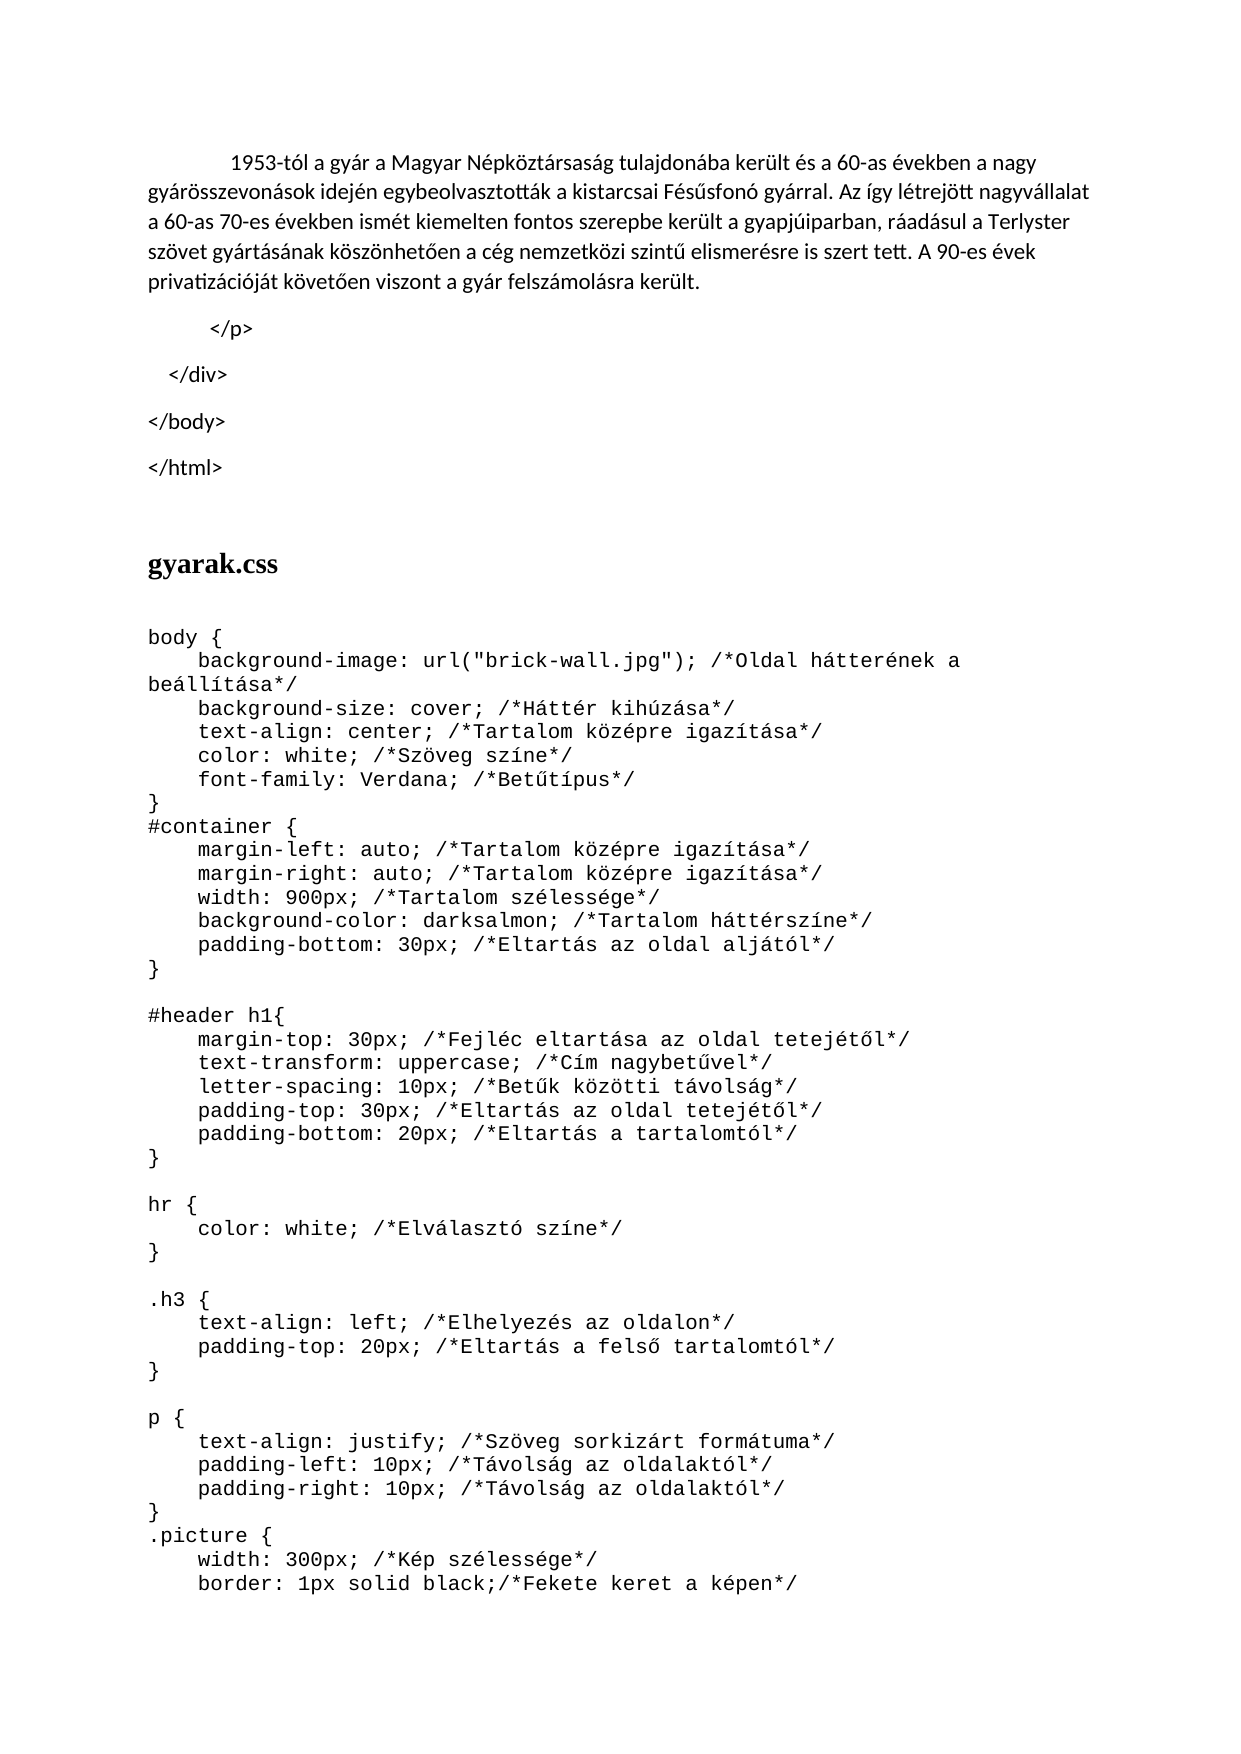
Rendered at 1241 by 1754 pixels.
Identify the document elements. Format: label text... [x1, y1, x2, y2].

text </div> [148, 360, 1093, 388]
text border: 1px solid black;/*Fekete keret a képen*/ [148, 1572, 1093, 1596]
text } [148, 792, 1093, 816]
text </p> [148, 314, 1093, 342]
text 1953-tól a gyár a Magyar Népköztársaság tulajdonába került és a 60-as években a nagy gyárösszevonások idején egybeolvasztották a kistarcsai Fésűsfonó gyárral. Az így létrejött nagyvállalat a 60-as 70-es években ismét kiemelten fontos szerepbe került a gyapjúiparban, ráadásul a Terlyster szövet gyártásának köszönhetően a cég nemzetközi szintű elismerésre is szert tett. A 90-es évek privatizációját követően viszont a gyár felszámolásra került. [148, 148, 1093, 295]
text padding-top: 20px; /*Eltartás a felső tartalomtól*/ [148, 1336, 1093, 1360]
text text-align: center; /*Tartalom középre igazítása*/ [148, 721, 1093, 745]
text font-family: Verdana; /*Betűtípus*/ [148, 768, 1093, 792]
text color: white; /*Szöveg színe*/ [148, 745, 1093, 768]
text text-align: left; /*Elhelyezés az oldalon*/ [148, 1312, 1093, 1336]
text background-color: darksalmon; /*Tartalom háttérszíne*/ [148, 910, 1093, 934]
text } [148, 1241, 1093, 1265]
text text-align: justify; /*Szöveg sorkizárt formátuma*/ [148, 1431, 1093, 1454]
text background-image: url("brick-wall.jpg"); /*Oldal hátterének a beállítása*/ [148, 650, 1093, 698]
text p { [148, 1407, 1093, 1431]
text } [148, 1147, 1093, 1171]
text } [148, 1502, 1093, 1525]
text margin-right: auto; /*Tartalom középre igazítása*/ [148, 863, 1093, 887]
text hr { [148, 1194, 1093, 1218]
text padding-left: 10px; /*Távolság az oldalaktól*/ [148, 1454, 1093, 1478]
text </html> [148, 453, 1093, 481]
text </body> [148, 407, 1093, 435]
text padding-bottom: 20px; /*Eltartás a tartalomtól*/ [148, 1123, 1093, 1147]
text .picture { [148, 1525, 1093, 1549]
text width: 900px; /*Tartalom szélessége*/ [148, 887, 1093, 910]
text text-transform: uppercase; /*Cím nagybetűvel*/ [148, 1052, 1093, 1076]
text } [148, 958, 1093, 981]
text #container { [148, 816, 1093, 839]
text letter-spacing: 10px; /*Betűk közötti távolság*/ [148, 1076, 1093, 1099]
text .h3 { [148, 1289, 1093, 1312]
text body { [148, 627, 1093, 650]
text width: 300px; /*Kép szélessége*/ [148, 1549, 1093, 1572]
text #header h1{ [148, 1005, 1093, 1029]
text padding-right: 10px; /*Távolság az oldalaktól*/ [148, 1478, 1093, 1502]
text } [148, 1360, 1093, 1383]
text margin-top: 30px; /*Fejléc eltartása az oldal tetejétől*/ [148, 1029, 1093, 1052]
text background-size: cover; /*Háttér kihúzása*/ [148, 698, 1093, 721]
text padding-bottom: 30px; /*Eltartás az oldal aljától*/ [148, 934, 1093, 958]
text gyarak.css [148, 547, 1093, 580]
text margin-left: auto; /*Tartalom középre igazítása*/ [148, 839, 1093, 863]
text color: white; /*Elválasztó színe*/ [148, 1218, 1093, 1241]
text padding-top: 30px; /*Eltartás az oldal tetejétől*/ [148, 1099, 1093, 1123]
